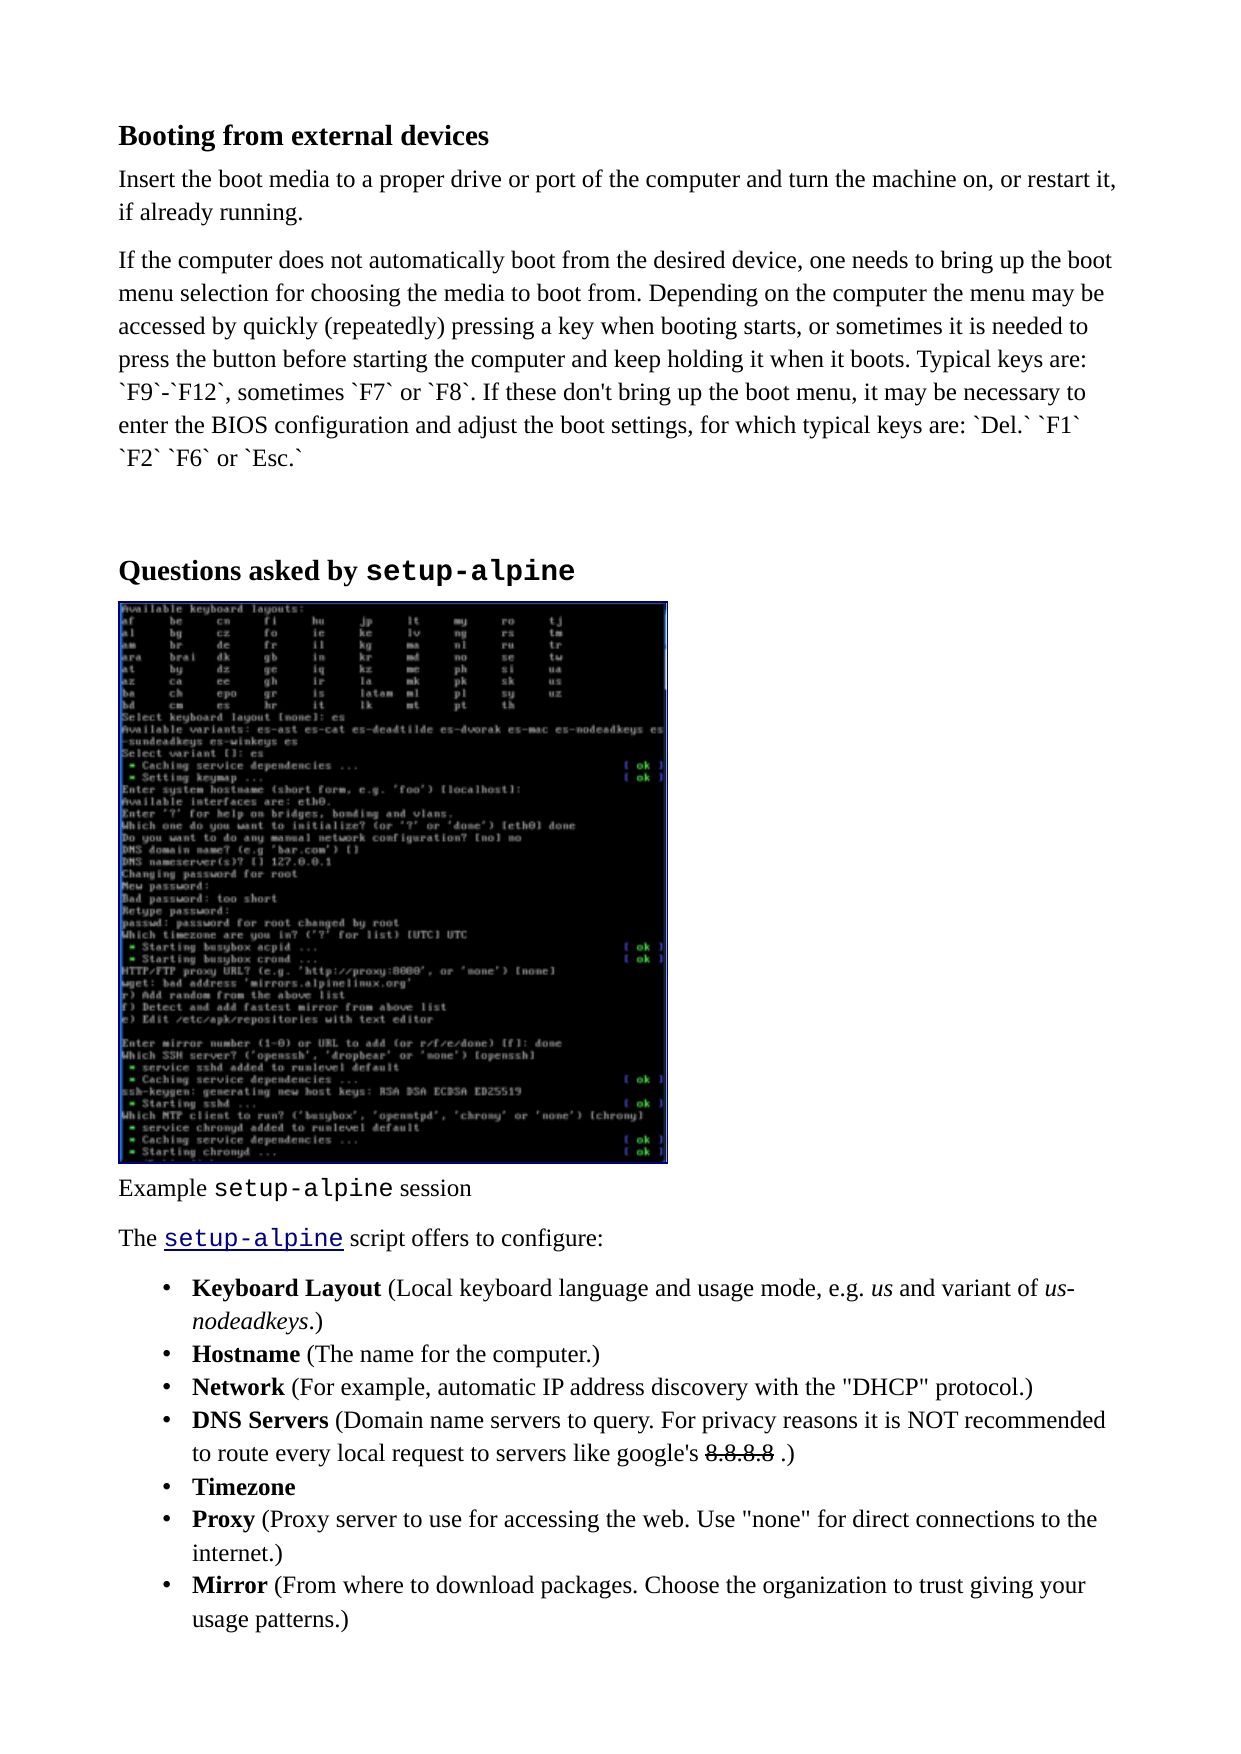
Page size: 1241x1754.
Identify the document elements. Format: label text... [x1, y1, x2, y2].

list Keyboard Layout (Local keyboard language and usage mode, e.g. us and variant of us-nodeadkeys.) [162, 1273, 1122, 1335]
picture [120, 603, 667, 1162]
list Network (For example, automatic IP address discovery with the "DHCP" protocol.) [162, 1372, 1122, 1401]
text Insert the boot media to a proper drive or port of the computer and turn the machine on, or restart it, if already running. [118, 164, 1122, 226]
text Example setup-alpine session [118, 1173, 1122, 1204]
text The setup-alpine script offers to configure: [118, 1223, 1122, 1254]
list Timezone [162, 1472, 1122, 1500]
list DNS Servers (Domain name servers to query. For privacy reasons it is NOT recommended to route every local request to servers like google's 8.8.8.8 .) [162, 1406, 1122, 1467]
text If the computer does not automatically boot from the desired device, one needs to bring up the boot menu selection for choosing the media to boot from. Depending on the computer the menu may be accessed by quickly (repeatedly) pressing a key when booting starts, or sometimes it is needed to press the button before starting the computer and keep holding it when it boots. Typical keys are: `F9`-`F12`, sometimes `F7` or `F8`. If these don't bring up the boot menu, it may be necessary to enter the BIOS configuration and adjust the boot settings, for which typical keys are: `Del.` `F1` `F2` `F6` or `Esc.` [118, 245, 1122, 472]
subtitle Booting from external devices [118, 118, 1122, 152]
list Proxy (Proxy server to use for accessing the web. Use "none" for direct connections to the internet.) [162, 1504, 1122, 1566]
subtitle Questions asked by setup-alpine [118, 553, 1122, 589]
list Mirror (From where to download packages. Choose the organization to trust giving your usage patterns.) [162, 1571, 1122, 1632]
list Hostname (The name for the computer.) [162, 1339, 1122, 1368]
